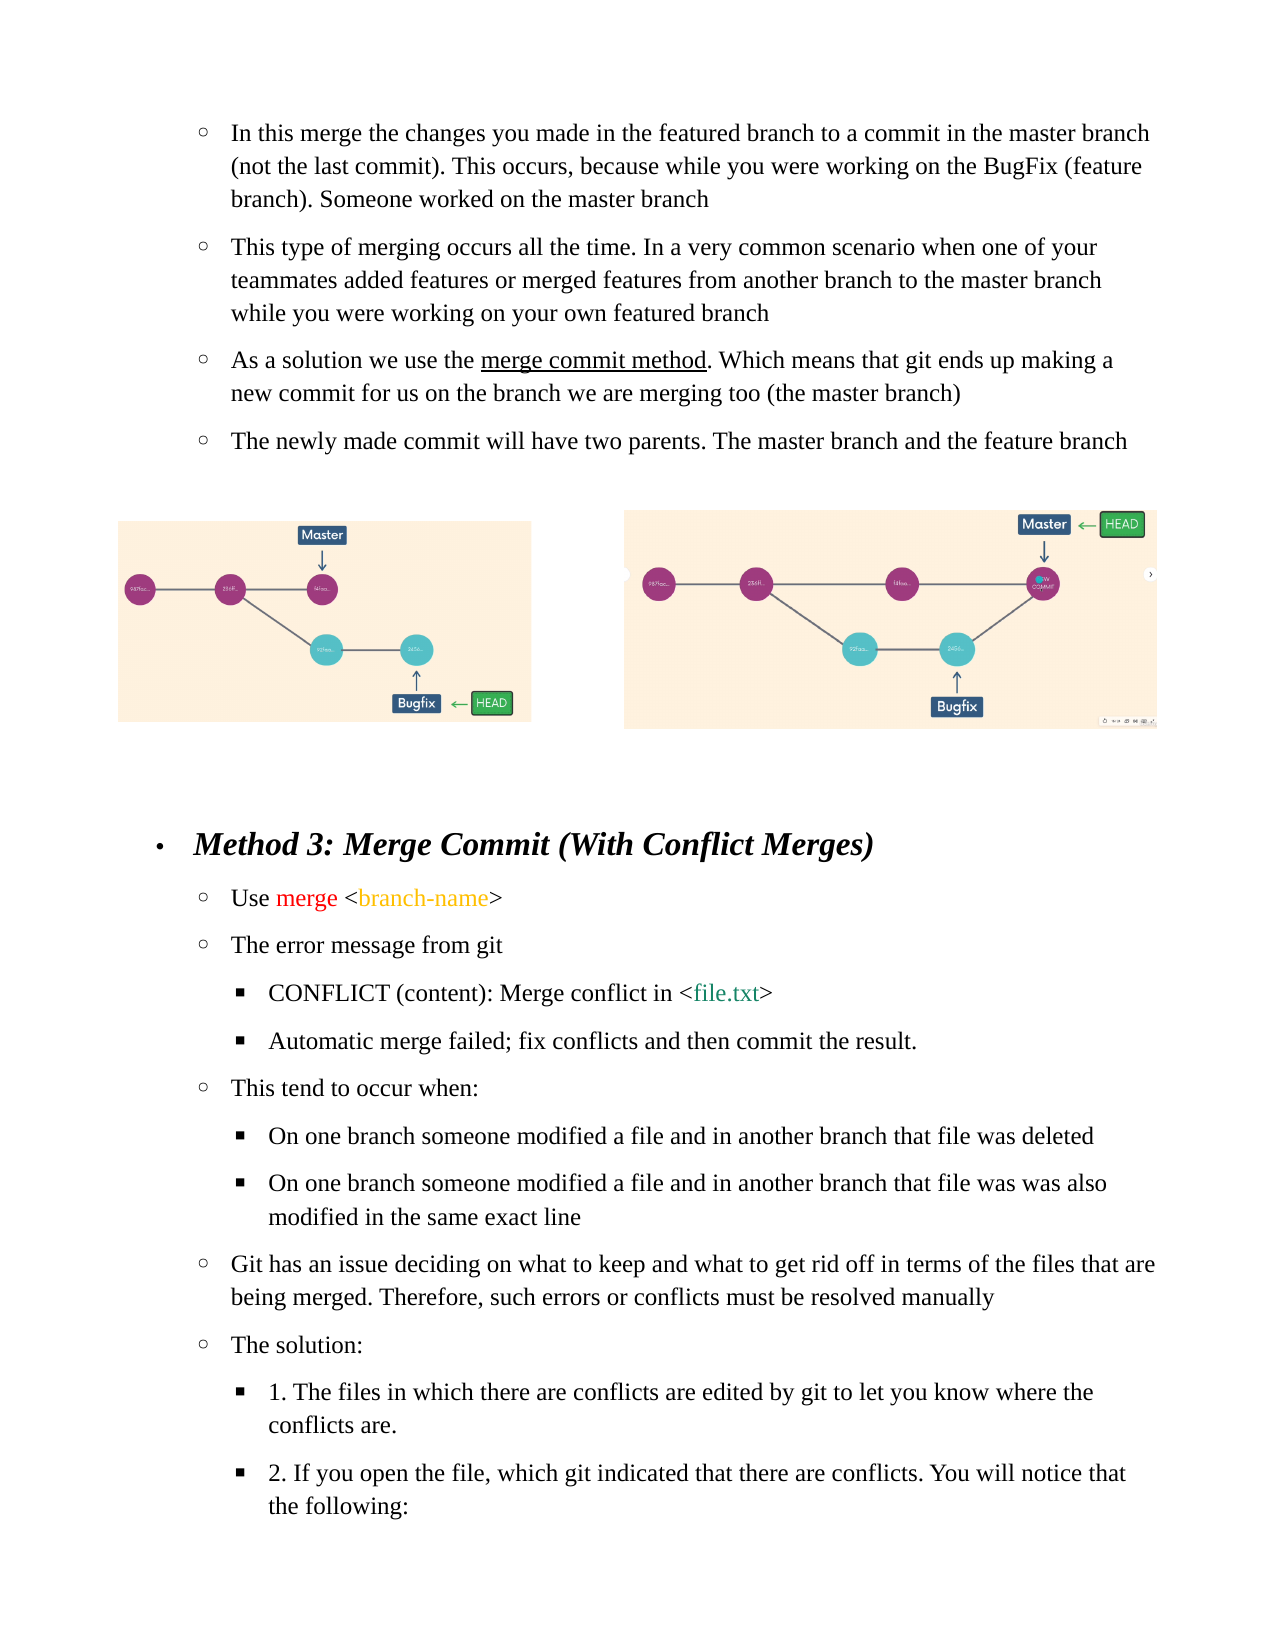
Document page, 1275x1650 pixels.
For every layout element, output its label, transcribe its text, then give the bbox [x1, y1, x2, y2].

list As a solution we use the merge commit method. Which means that git ends up making a new commit for us on the branch we are merging too (the master branch) [193, 345, 1157, 407]
list This type of merging occurs all the time. In a very common scenario when one of your teammates added features or merged features from another branch to the master branch while you were working on your own featured branch [193, 232, 1157, 327]
list In this merge the changes you made in the featured branch to a commit in the master branch (not the last commit). This occurs, because while you were working on the BugFix (feature branch). Someone worked on the master branch [193, 118, 1157, 213]
list Use merge <branch-name> [193, 883, 1157, 912]
list Git has an issue deciding on what to keep and what to get rid off in terms of the files that are being merged. Therefore, such errors or conflicts must be resolved manually [193, 1249, 1157, 1311]
list The newly made commit will have two parents. The master branch and the feature branch [193, 426, 1157, 455]
list CONFLICT (content): Merge conflict in <file.txt> [231, 978, 1157, 1007]
list This tend to occur when: [193, 1073, 1157, 1102]
list 2. If you open the file, which git indicated that there are conflicts. You will notice that the following: [231, 1458, 1157, 1520]
list The error message from git [193, 931, 1157, 959]
picture [624, 510, 1157, 729]
list On one branch someone modified a file and in another branch that file was deleted [231, 1121, 1157, 1150]
list Method 3: Merge Commit (With Conflict Merges) [156, 824, 1157, 863]
list Automatic merge failed; fix conflicts and then commit the result. [231, 1026, 1157, 1054]
list 1. The files in which there are conflicts are edited by git to let you know where the conflicts are. [231, 1377, 1157, 1439]
picture [118, 521, 532, 722]
list The solution: [193, 1330, 1157, 1358]
list On one branch someone modified a file and in another branch that file was was also modified in the same exact line [231, 1168, 1157, 1230]
